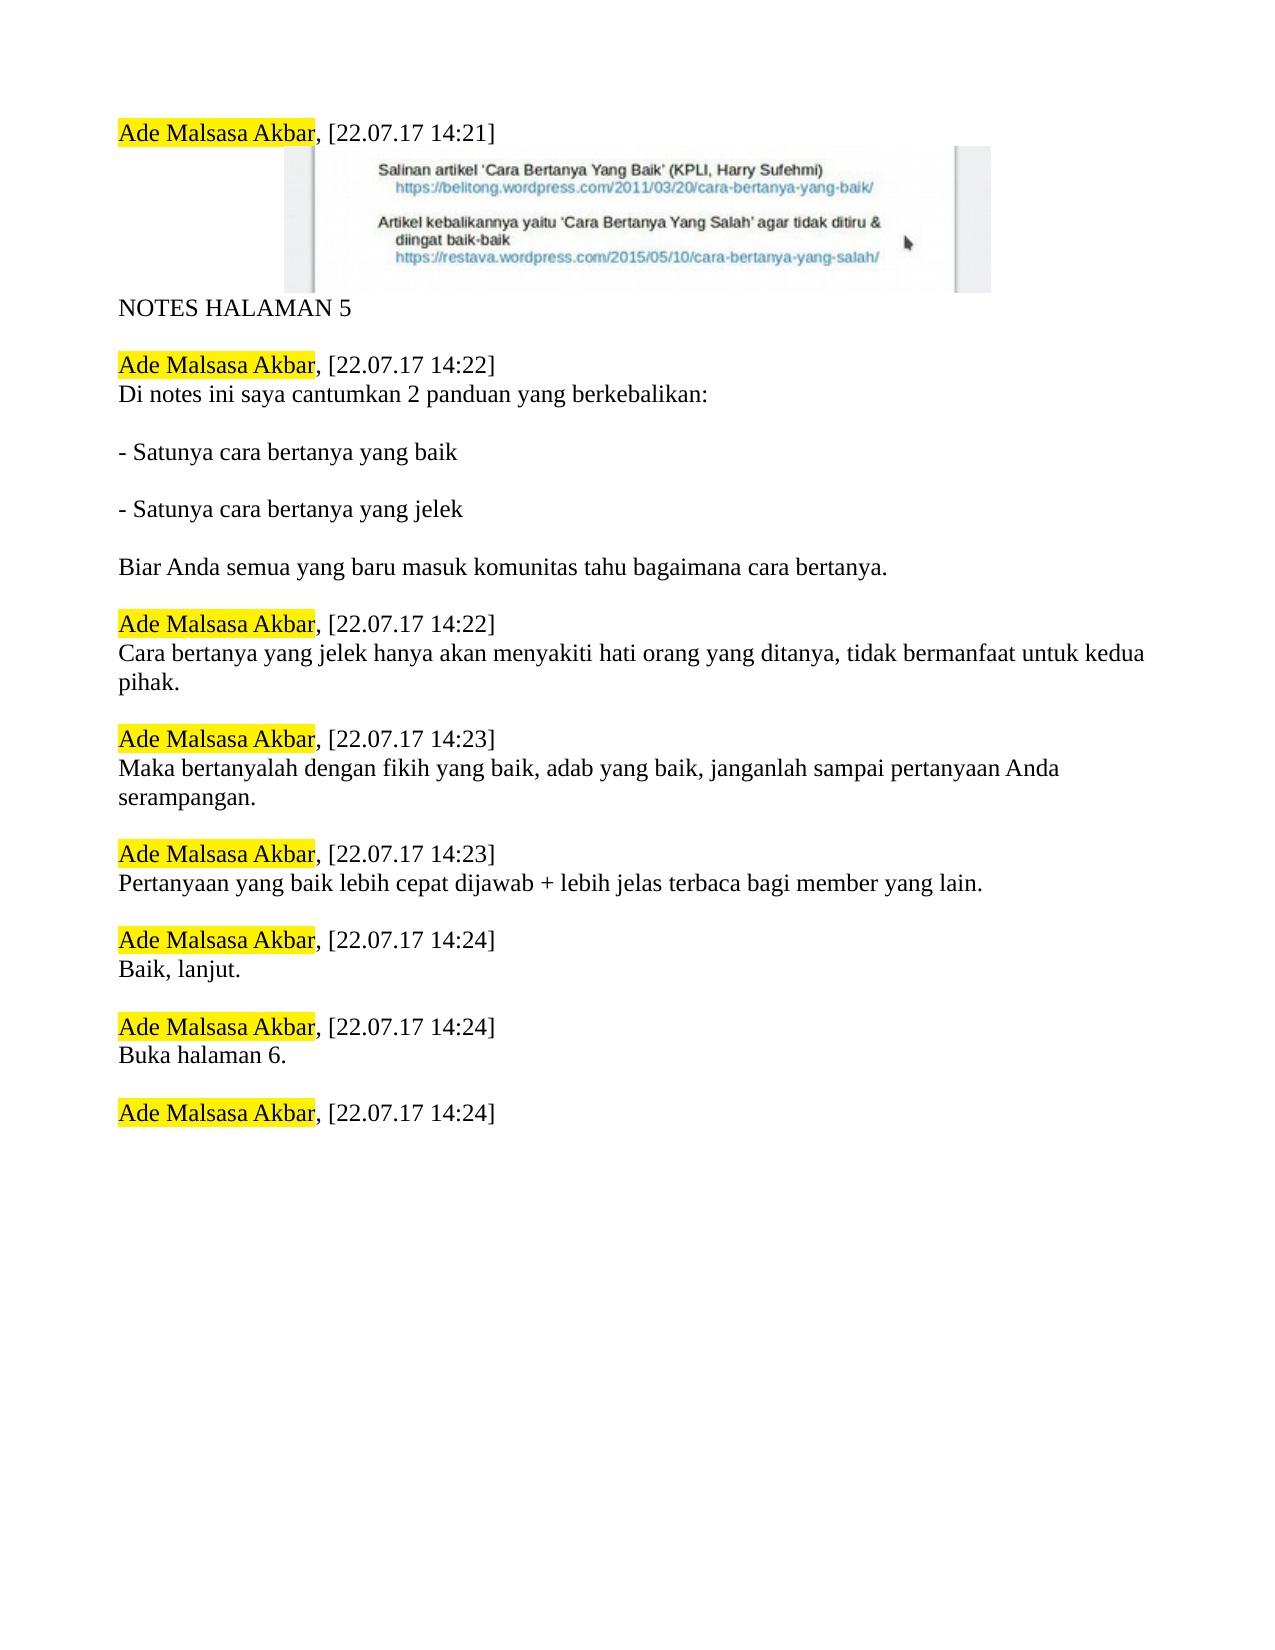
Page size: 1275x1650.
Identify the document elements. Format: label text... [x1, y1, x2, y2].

text Buka halaman 6. [118, 1041, 1157, 1069]
text NOTES HALAMAN 5 [118, 147, 1157, 322]
text Ade Malsasa Akbar, [22.07.17 14:21] [118, 118, 1157, 147]
text Ade Malsasa Akbar, [22.07.17 14:24] [118, 1098, 1157, 1127]
text Pertanyaan yang baik lebih cepat dijawab + lebih jelas terbaca bagi member yang lain. [118, 868, 1157, 897]
text - Satunya cara bertanya yang baik [118, 437, 1157, 466]
text Ade Malsasa Akbar, [22.07.17 14:23] [118, 839, 1157, 868]
text - Satunya cara bertanya yang jelek [118, 494, 1157, 523]
text Ade Malsasa Akbar, [22.07.17 14:22] [118, 609, 1157, 638]
text Cara bertanya yang jelek hanya akan menyakiti hati orang yang ditanya, tidak bermanfaat untuk kedua pihak. [118, 638, 1157, 696]
text Ade Malsasa Akbar, [22.07.17 14:23] [118, 724, 1157, 753]
text Di notes ini saya cantumkan 2 panduan yang berkebalikan: [118, 379, 1157, 408]
text Biar Anda semua yang baru masuk komunitas tahu bagaimana cara bertanya. [118, 552, 1157, 581]
text Ade Malsasa Akbar, [22.07.17 14:24] [118, 926, 1157, 954]
picture [284, 146, 991, 293]
text Maka bertanyalah dengan fikih yang baik, adab yang baik, janganlah sampai pertanyaan Anda serampangan. [118, 753, 1157, 811]
text Ade Malsasa Akbar, [22.07.17 14:22] [118, 351, 1157, 379]
text Baik, lanjut. [118, 954, 1157, 983]
text Ade Malsasa Akbar, [22.07.17 14:24] [118, 1012, 1157, 1041]
